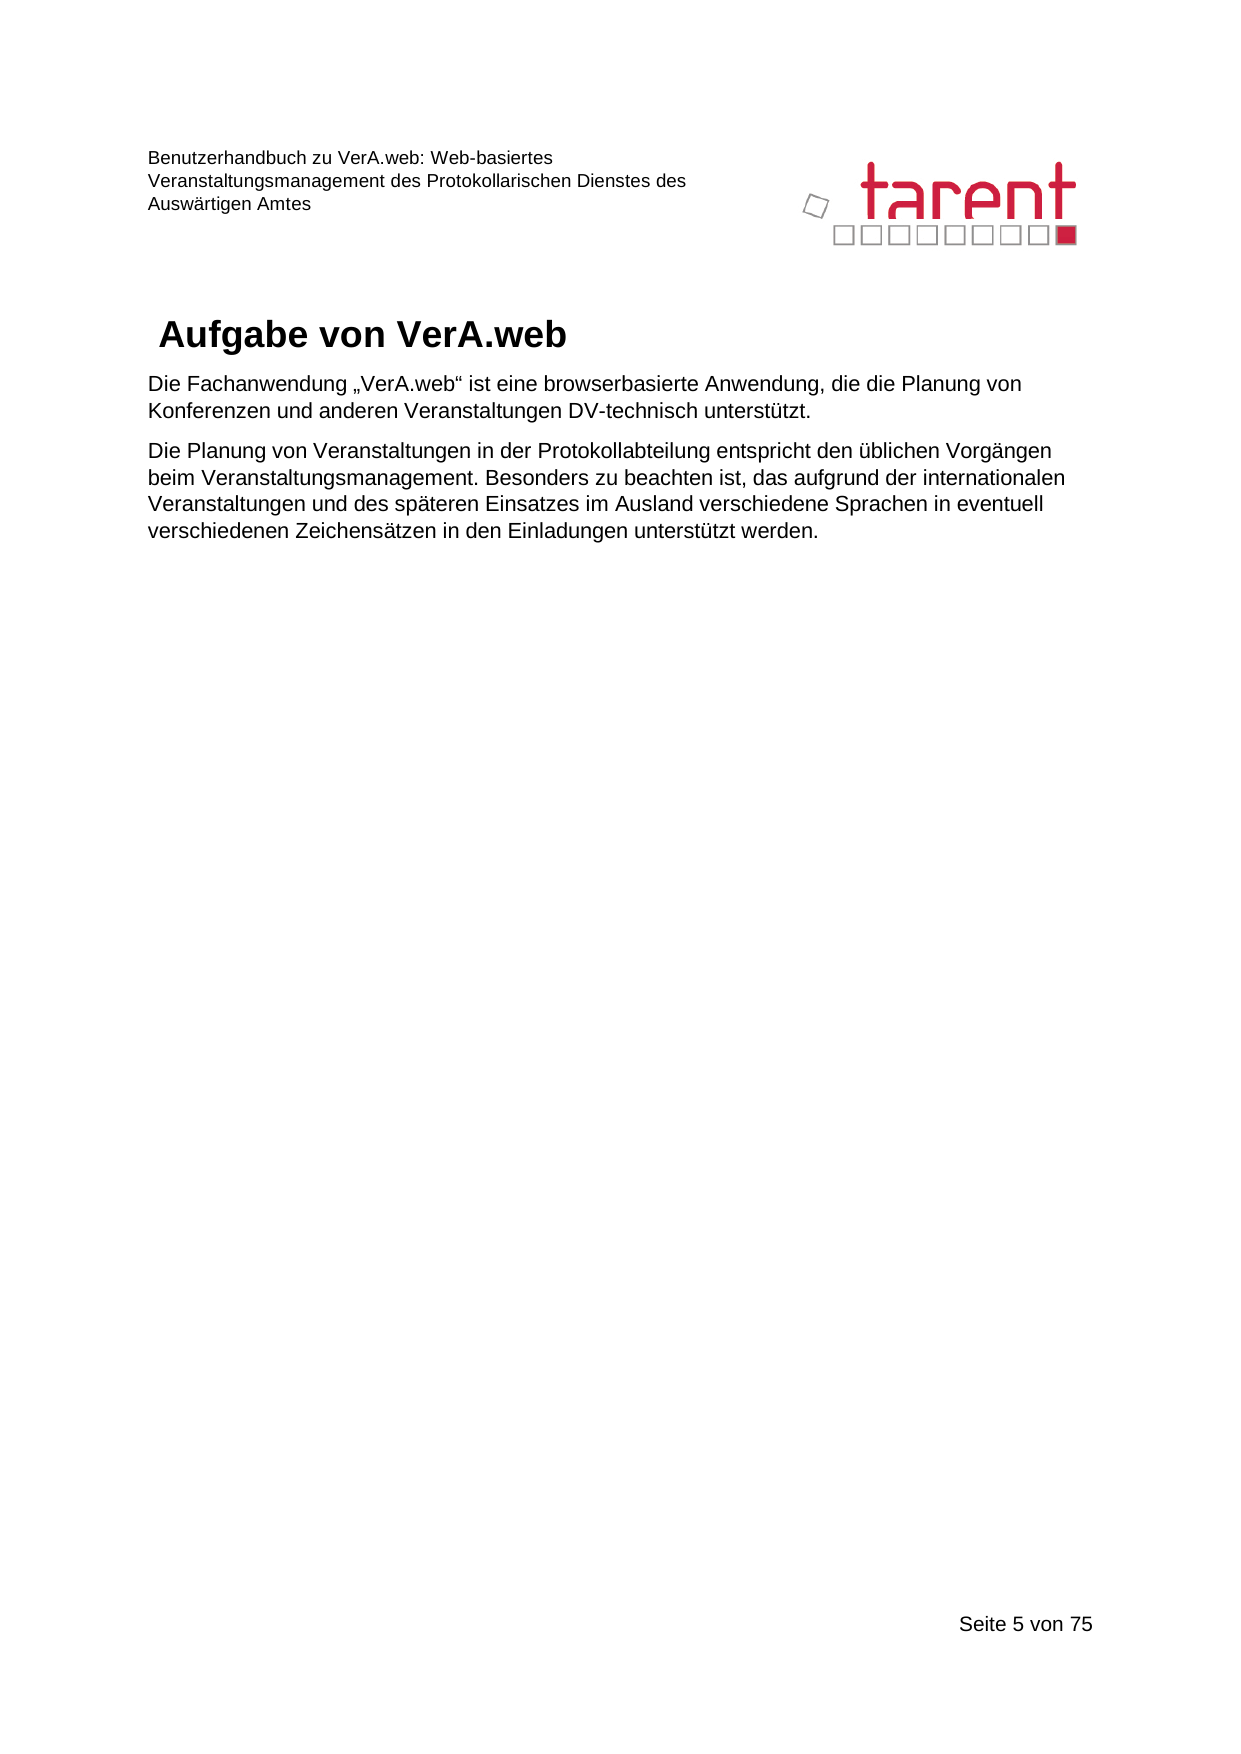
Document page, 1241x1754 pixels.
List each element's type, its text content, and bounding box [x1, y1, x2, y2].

subtitle Aufgabe von VerA.web [148, 313, 1092, 355]
text Die Fachanwendung „VerA.web“ ist eine browserbasierte Anwendung, die die Planung von Konferenzen und anderen Veranstaltungen DV-technisch unterstützt. [148, 372, 1092, 423]
text Die Planung von Veranstaltungen in der Protokollabteilung entspricht den üblichen Vorgängen beim Veranstaltungsmanagement. Besonders zu beachten ist, das aufgrund der internationalen Veranstaltungen und des späteren Einsatzes im Ausland verschiedene Sprachen in eventuell verschiedenen Zeichensätzen in den Einladungen unterstützt werden. [148, 438, 1092, 543]
picture [790, 151, 1091, 255]
